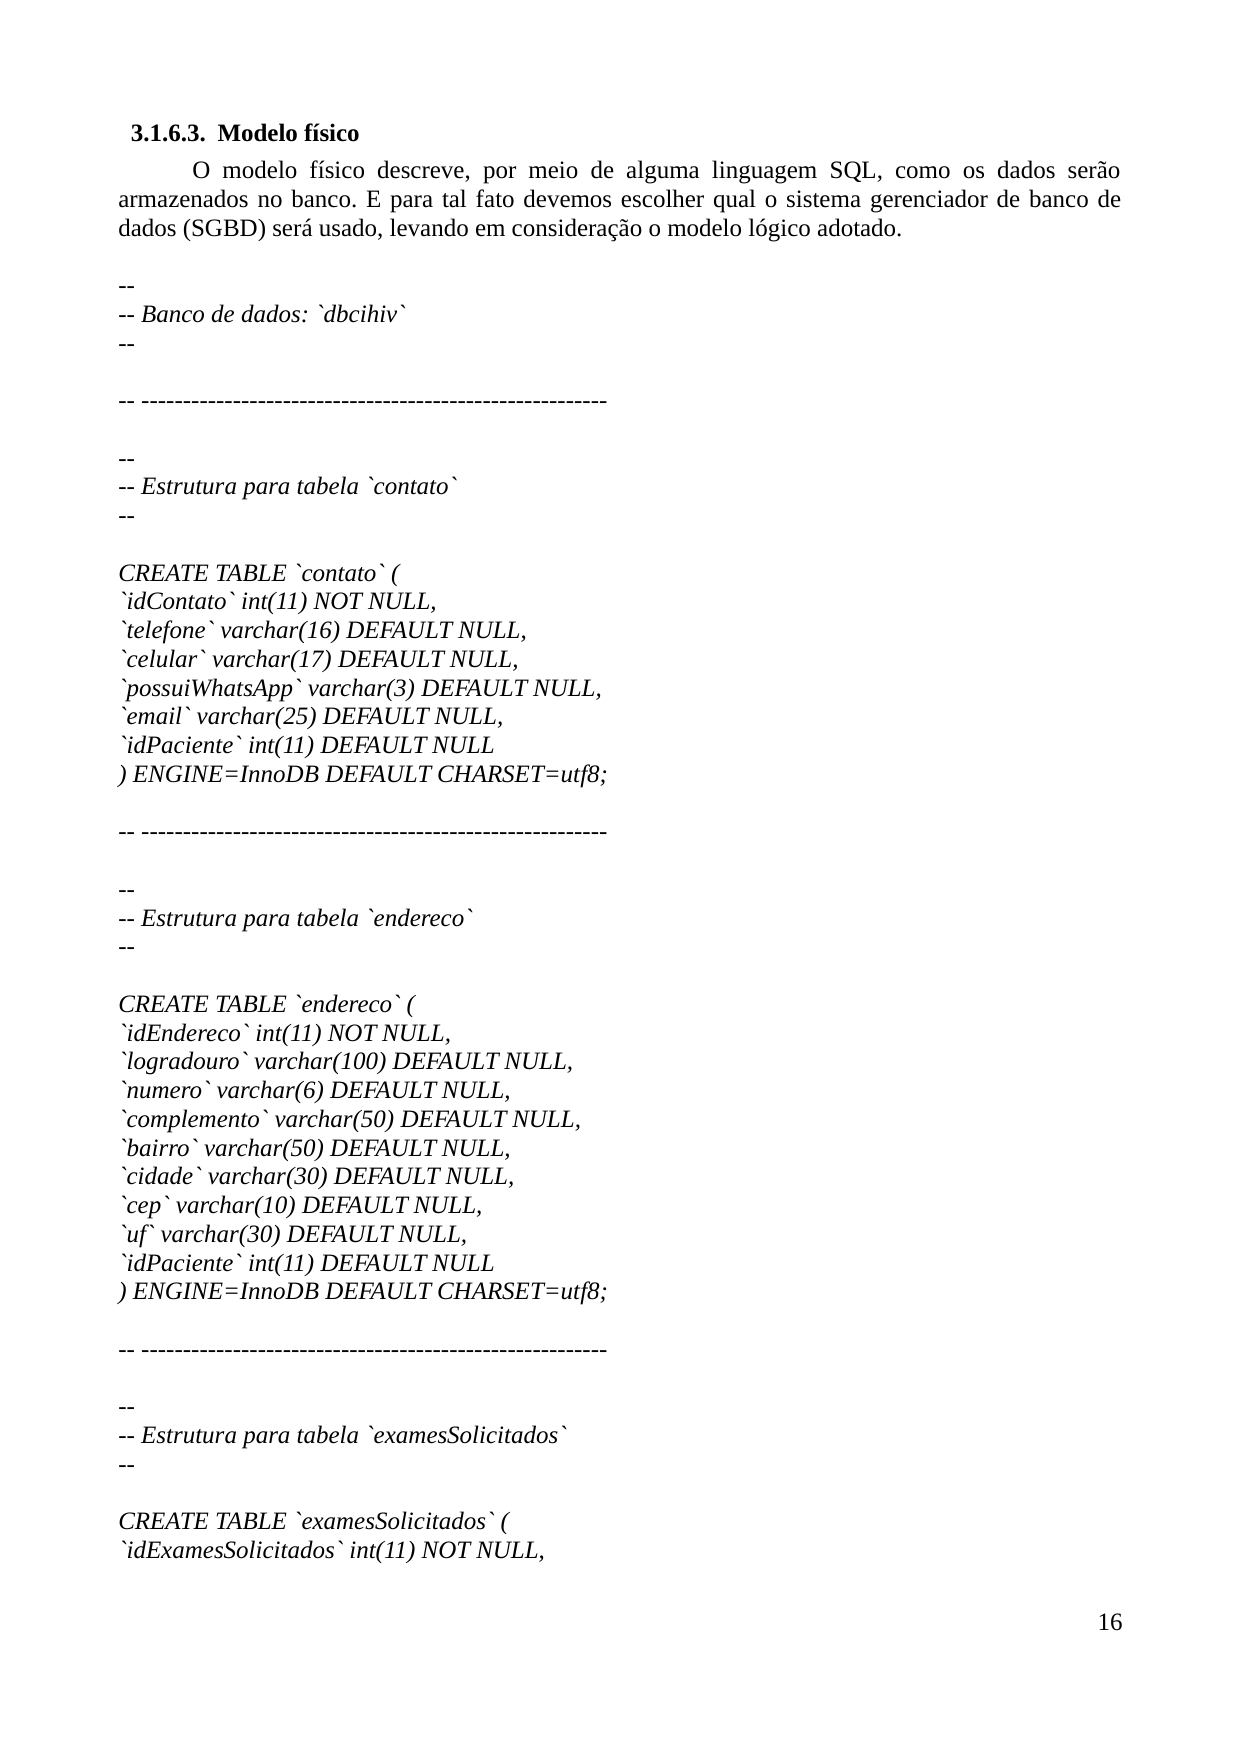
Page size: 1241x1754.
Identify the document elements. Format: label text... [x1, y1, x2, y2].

text `logradouro` varchar(100) DEFAULT NULL, [118, 1046, 1122, 1075]
text `cidade` varchar(30) DEFAULT NULL, [118, 1161, 1122, 1190]
text -- [118, 500, 1122, 529]
text `possuiWhatsApp` varchar(3) DEFAULT NULL, [118, 673, 1122, 701]
text ) ENGINE=InnoDB DEFAULT CHARSET=utf8; [118, 1276, 1122, 1305]
text -- Estrutura para tabela `endereco` [118, 903, 1122, 931]
text `idEndereco` int(11) NOT NULL, [118, 1018, 1122, 1046]
text `idPaciente` int(11) DEFAULT NULL [118, 730, 1122, 759]
text -- [118, 270, 1122, 299]
subtitle Modelo físico [206, 118, 1122, 147]
text -- [118, 931, 1122, 960]
text `cep` varchar(10) DEFAULT NULL, [118, 1190, 1122, 1219]
text `bairro` varchar(50) DEFAULT NULL, [118, 1133, 1122, 1161]
text -- [118, 1449, 1122, 1478]
text `complemento` varchar(50) DEFAULT NULL, [118, 1104, 1122, 1133]
text `telefone` varchar(16) DEFAULT NULL, [118, 615, 1122, 644]
text -- -------------------------------------------------------- [118, 1334, 1122, 1363]
text ) ENGINE=InnoDB DEFAULT CHARSET=utf8; [118, 759, 1122, 788]
text `idExamesSolicitados` int(11) NOT NULL, [118, 1535, 1122, 1564]
text -- Estrutura para tabela `contato` [118, 471, 1122, 500]
text `numero` varchar(6) DEFAULT NULL, [118, 1075, 1122, 1104]
text `idPaciente` int(11) DEFAULT NULL [118, 1248, 1122, 1276]
text -- -------------------------------------------------------- [118, 385, 1122, 414]
text -- -------------------------------------------------------- [118, 816, 1122, 845]
text CREATE TABLE `endereco` ( [118, 989, 1122, 1018]
text -- [118, 874, 1122, 903]
text -- [118, 443, 1122, 471]
text -- Estrutura para tabela `examesSolicitados` [118, 1420, 1122, 1449]
text `uf` varchar(30) DEFAULT NULL, [118, 1219, 1122, 1248]
text -- Banco de dados: `dbcihiv` [118, 299, 1122, 328]
text -- [118, 328, 1122, 356]
text `email` varchar(25) DEFAULT NULL, [118, 701, 1122, 730]
text `celular` varchar(17) DEFAULT NULL, [118, 644, 1122, 673]
text CREATE TABLE `contato` ( [118, 558, 1122, 586]
text CREATE TABLE `examesSolicitados` ( [118, 1506, 1122, 1535]
text `idContato` int(11) NOT NULL, [118, 586, 1122, 615]
text O modelo físico descreve, por meio de alguma linguagem SQL, como os dados serão armazenados no banco. E para tal fato devemos escolher qual o sistema gerenciador de banco de dados (SGBD) será usado, levando em consideração o modelo lógico adotado. [118, 155, 1122, 241]
text -- [118, 1391, 1122, 1420]
